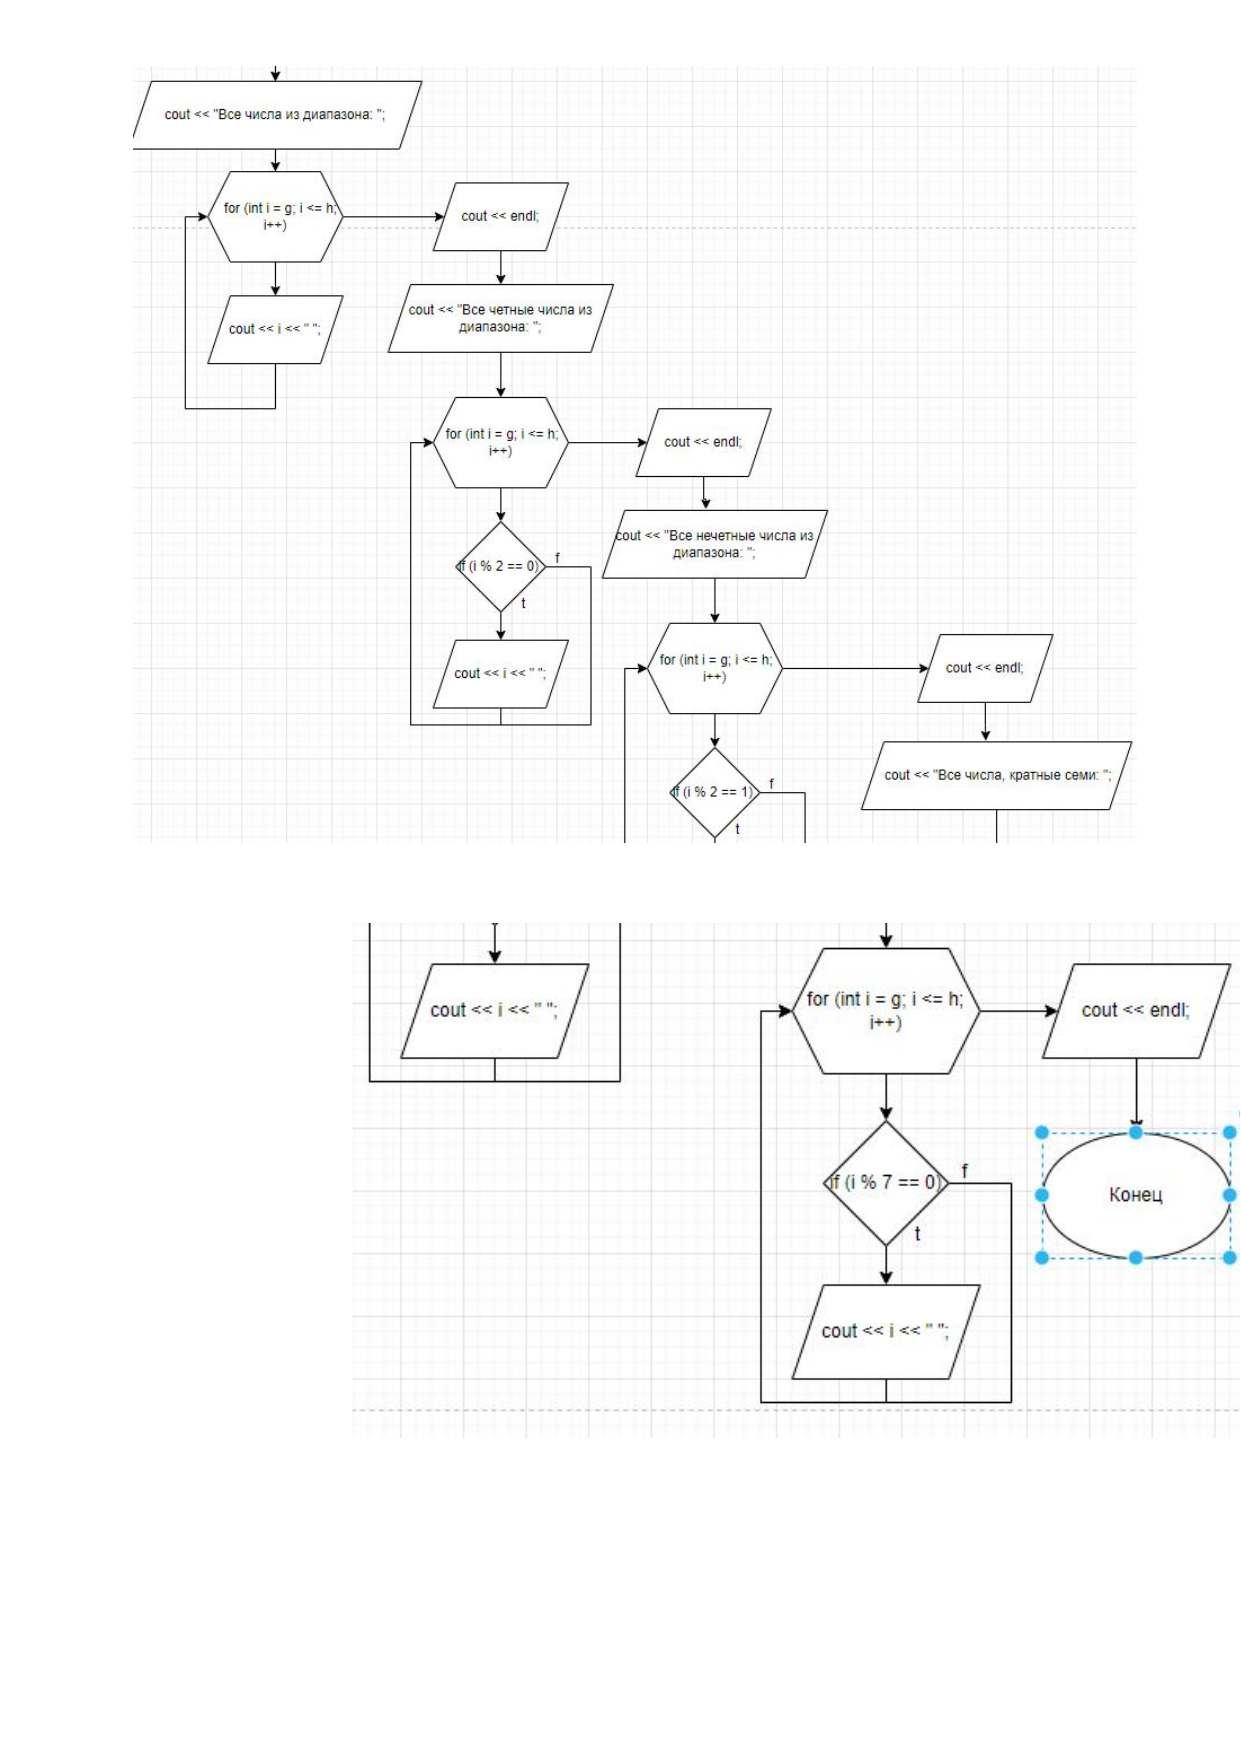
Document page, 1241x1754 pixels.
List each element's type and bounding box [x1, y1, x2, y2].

picture [352, 923, 1241, 1438]
picture [133, 66, 1137, 843]
